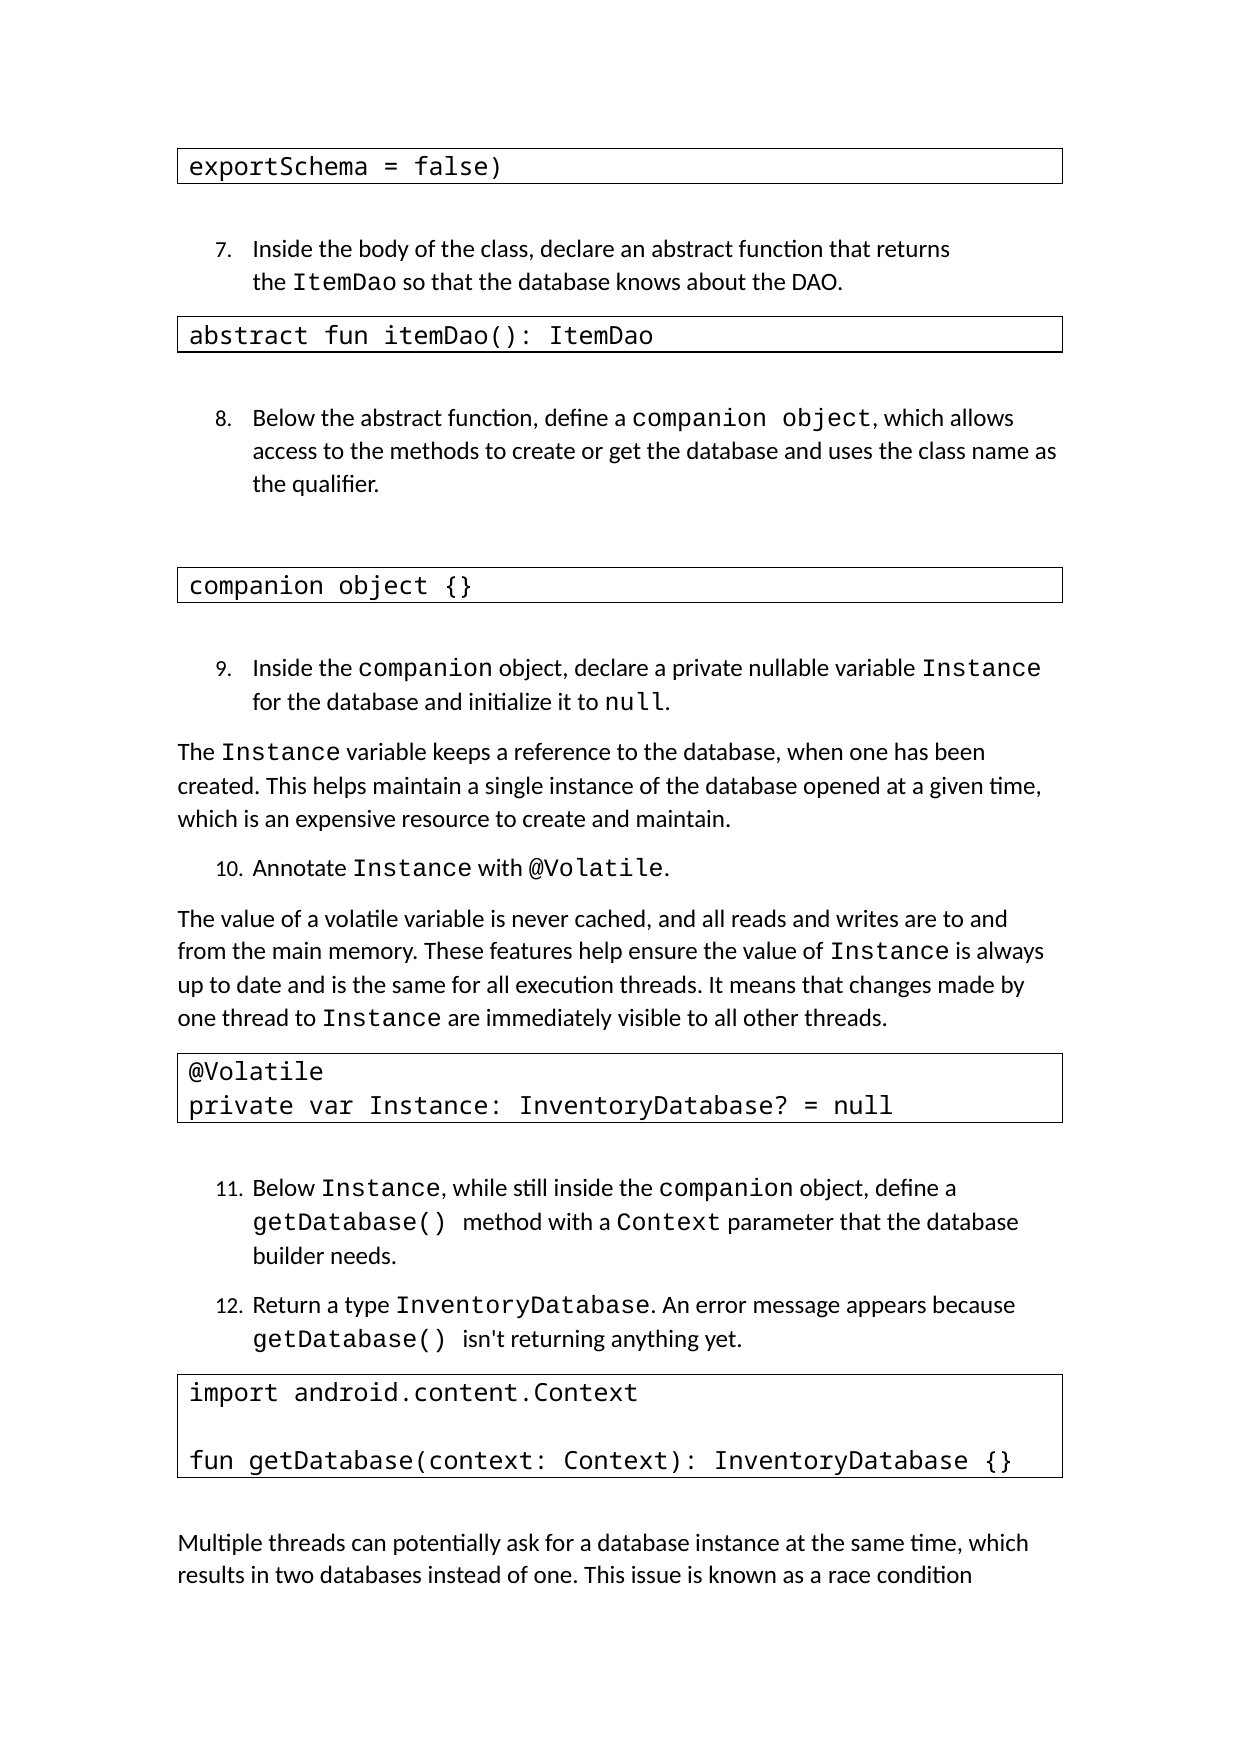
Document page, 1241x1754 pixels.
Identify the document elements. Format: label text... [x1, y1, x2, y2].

text Multiple threads can potentially ask for a database instance at the same time, which results in two databases instead of one. This issue is known as a race condition [177, 1527, 1063, 1590]
table_header import android.content.Context fun getDatabase(context: Context): InventoryDatabase {} [178, 1375, 1062, 1477]
text The Instance variable keeps a reference to the database, when one has been created. This helps maintain a single instance of the database opened at a given time, which is an expensive resource to create and maintain. [177, 737, 1063, 833]
list Inside the body of the class, declare an abstract function that returns the ItemDao so that the database knows about the DAO. [215, 233, 1063, 297]
list Below Instance, while still inside the companion object, define a getDatabase() method with a Context parameter that the database builder needs. [215, 1172, 1063, 1270]
table_header abstract fun itemDao(): ItemDao [178, 317, 1062, 351]
list Inside the companion object, declare a private nullable variable Instance for the database and initialize it to null. [215, 652, 1063, 718]
list Annotate Instance with @Volatile. [215, 852, 1063, 884]
table_header @Volatile private var Instance: InventoryDatabase? = null [178, 1054, 1062, 1122]
table_header exportSchema = false) [178, 149, 1062, 183]
table_header companion object {} [178, 568, 1062, 602]
list Return a type InventoryDatabase. An error message appears because getDatabase() isn't returning anything yet. [215, 1289, 1063, 1355]
list Below the abstract function, define a companion object, which allows access to the methods to create or get the database and uses the class name as the qualifier. [215, 402, 1063, 499]
text The value of a volatile variable is never cached, and all reads and writes are to and from the main memory. These features help ensure the value of Instance is always up to date and is the same for all execution threads. It means that changes made by one thread to Instance are immediately visible to all other threads. [177, 903, 1063, 1034]
